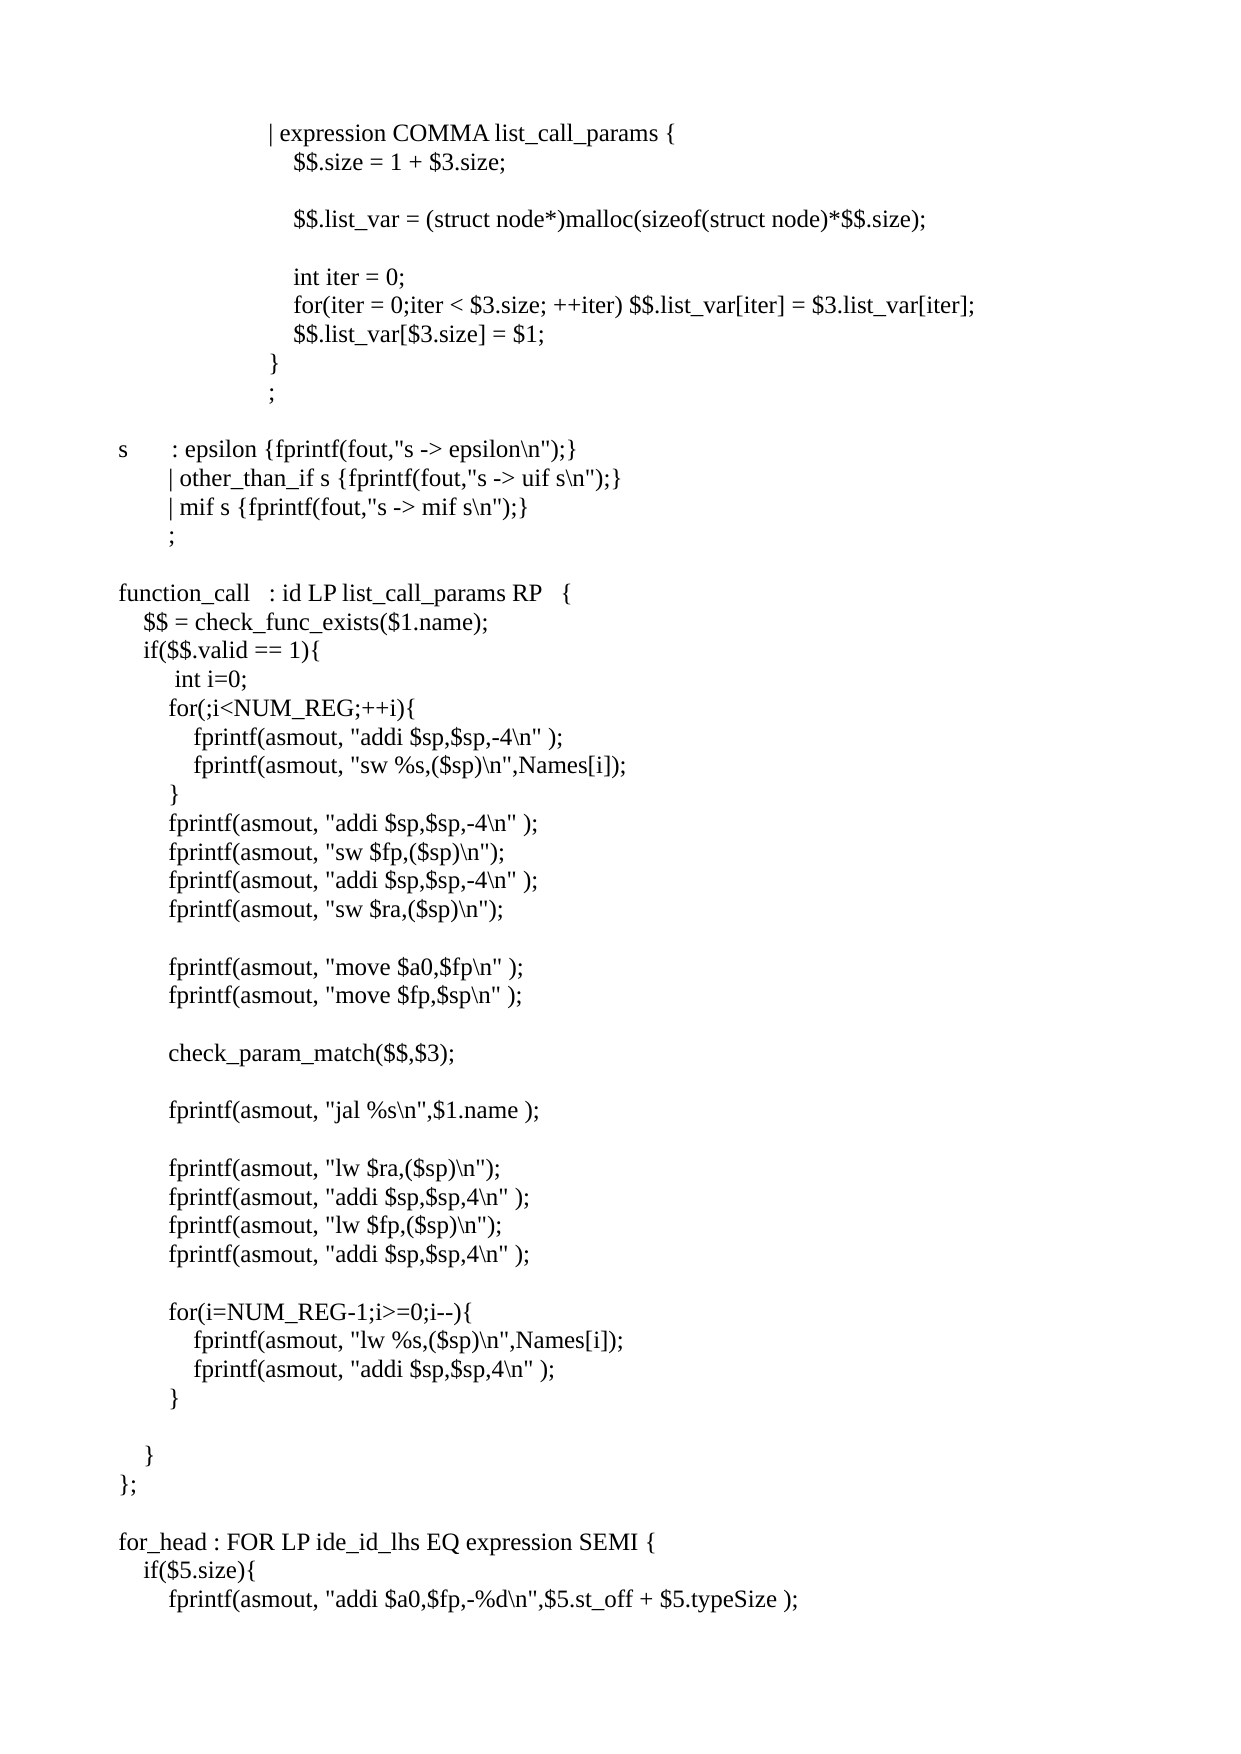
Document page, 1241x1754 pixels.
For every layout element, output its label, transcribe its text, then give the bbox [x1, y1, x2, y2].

text fprintf(asmout, "lw %s,($sp)\n",Names[i]); [118, 1326, 1122, 1354]
text fprintf(asmout, "addi $sp,$sp,-4\n" ); [118, 866, 1122, 894]
text ; [118, 521, 1122, 549]
text fprintf(asmout, "addi $a0,$fp,-%d\n",$5.st_off + $5.typeSize ); [118, 1584, 1122, 1613]
text fprintf(asmout, "lw $fp,($sp)\n"); [118, 1211, 1122, 1239]
text $$.list_var = (struct node*)malloc(sizeof(struct node)*$$.size); [118, 204, 1122, 233]
text if($$.valid == 1){ [118, 636, 1122, 664]
text for_head : FOR LP ide_id_lhs EQ expression SEMI { [118, 1527, 1122, 1556]
text fprintf(asmout, "addi $sp,$sp,-4\n" ); [118, 722, 1122, 751]
text fprintf(asmout, "addi $sp,$sp,4\n" ); [118, 1182, 1122, 1211]
text $$.size = 1 + $3.size; [118, 147, 1122, 176]
text fprintf(asmout, "sw %s,($sp)\n",Names[i]); [118, 751, 1122, 779]
text } [118, 779, 1122, 808]
text } [118, 1383, 1122, 1412]
text s : epsilon {fprintf(fout,"s -> epsilon\n");} [118, 434, 1122, 463]
text fprintf(asmout, "addi $sp,$sp,4\n" ); [118, 1239, 1122, 1268]
text $$ = check_func_exists($1.name); [118, 607, 1122, 636]
text } [118, 348, 1122, 377]
text fprintf(asmout, "sw $ra,($sp)\n"); [118, 894, 1122, 923]
text }; [118, 1469, 1122, 1498]
text for(i=NUM_REG-1;i>=0;i--){ [118, 1297, 1122, 1326]
text check_param_match($$,$3); [118, 1038, 1122, 1067]
text if($5.size){ [118, 1556, 1122, 1584]
text ; [118, 377, 1122, 406]
text int iter = 0; [118, 262, 1122, 291]
text $$.list_var[$3.size] = $1; [118, 319, 1122, 348]
text fprintf(asmout, "jal %s\n",$1.name ); [118, 1096, 1122, 1124]
text fprintf(asmout, "lw $ra,($sp)\n"); [118, 1153, 1122, 1182]
text fprintf(asmout, "sw $fp,($sp)\n"); [118, 837, 1122, 866]
text fprintf(asmout, "move $fp,$sp\n" ); [118, 981, 1122, 1009]
text fprintf(asmout, "addi $sp,$sp,-4\n" ); [118, 808, 1122, 837]
text fprintf(asmout, "addi $sp,$sp,4\n" ); [118, 1354, 1122, 1383]
text int i=0; [118, 664, 1122, 693]
text fprintf(asmout, "move $a0,$fp\n" ); [118, 952, 1122, 981]
text for(;i<NUM_REG;++i){ [118, 693, 1122, 722]
text | other_than_if s {fprintf(fout,"s -> uif s\n");} [118, 463, 1122, 492]
text function_call : id LP list_call_params RP { [118, 578, 1122, 607]
text } [118, 1441, 1122, 1469]
text | mif s {fprintf(fout,"s -> mif s\n");} [118, 492, 1122, 521]
text for(iter = 0;iter < $3.size; ++iter) $$.list_var[iter] = $3.list_var[iter]; [118, 291, 1122, 319]
text | expression COMMA list_call_params { [118, 118, 1122, 147]
